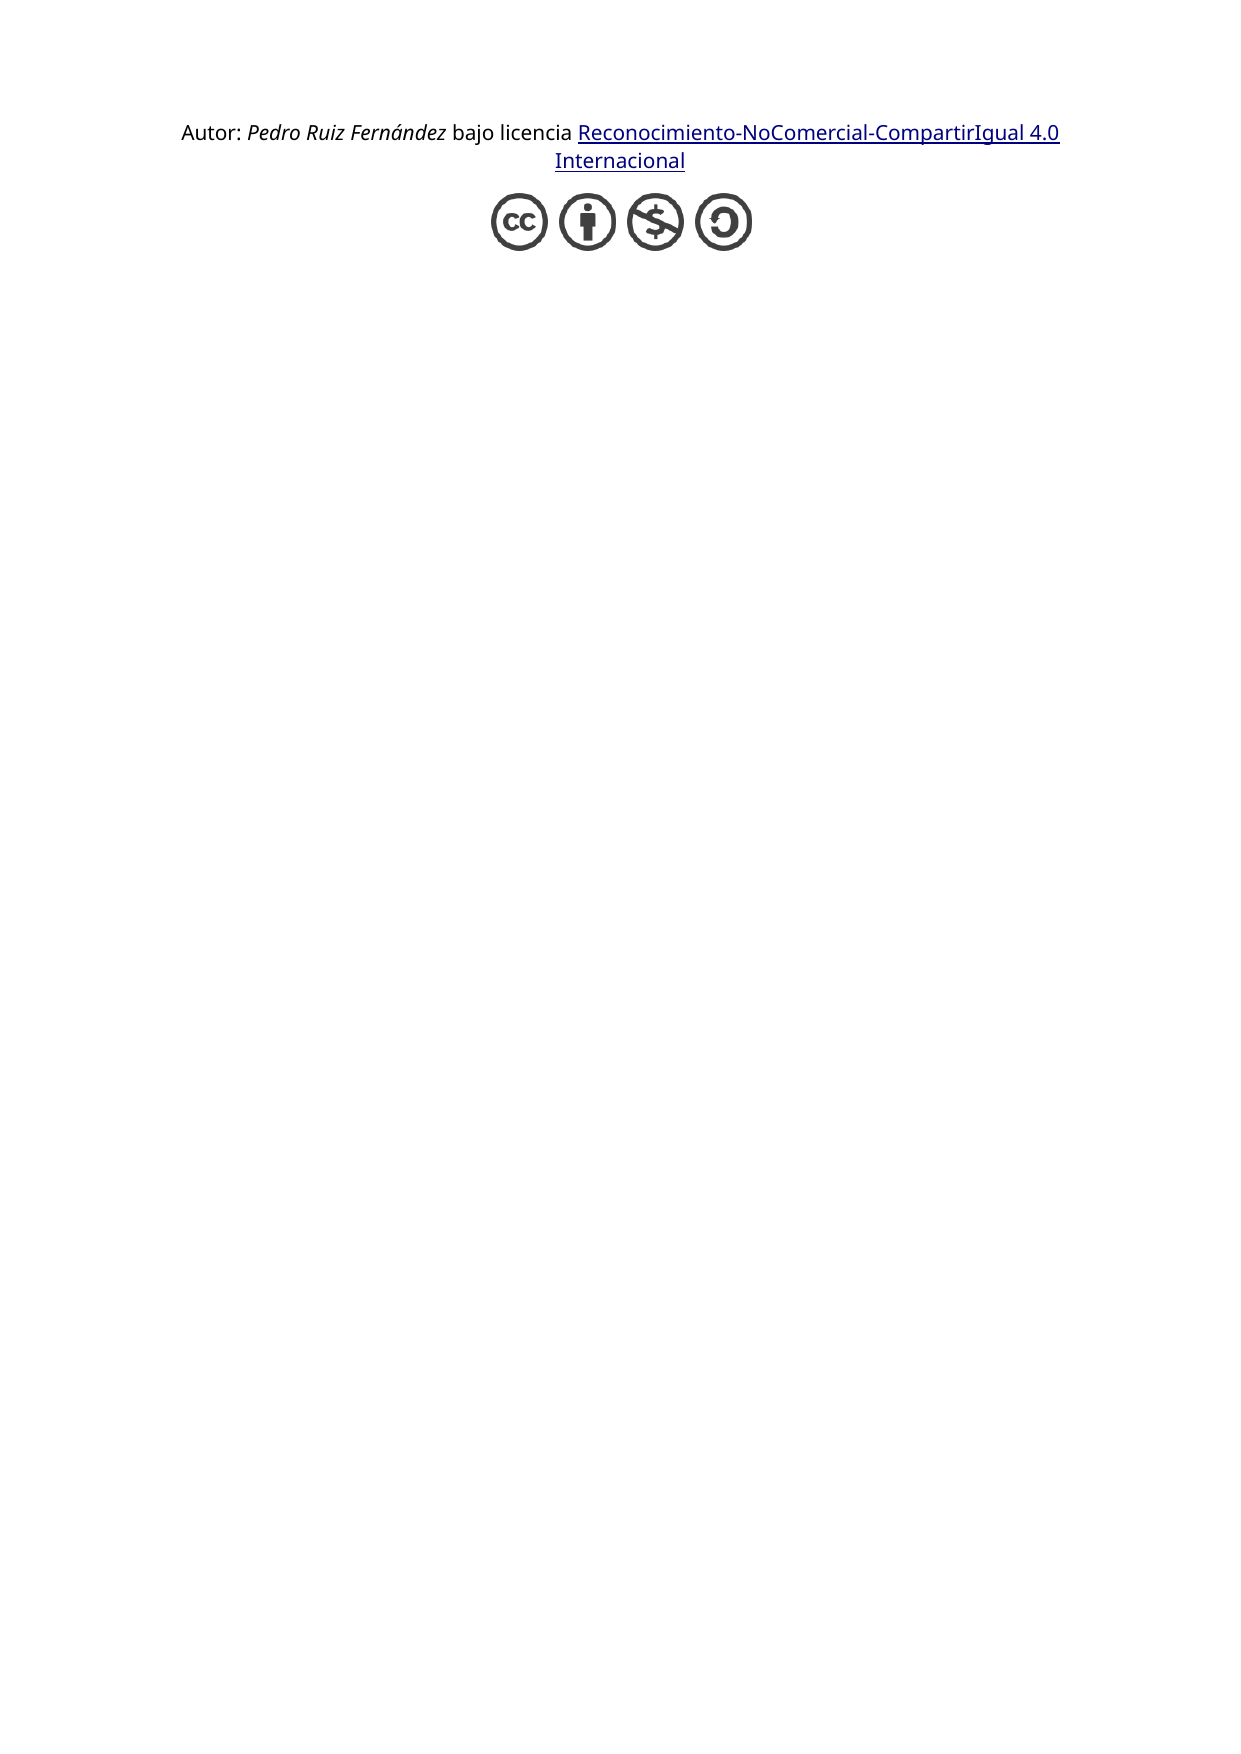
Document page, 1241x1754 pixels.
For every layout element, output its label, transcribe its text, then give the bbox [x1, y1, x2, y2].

text Autor: Pedro Ruiz Fernández bajo licencia Reconocimiento-NoComercial-CompartirIgual 4.0 Internacional [118, 118, 1122, 175]
picture [480, 186, 760, 262]
